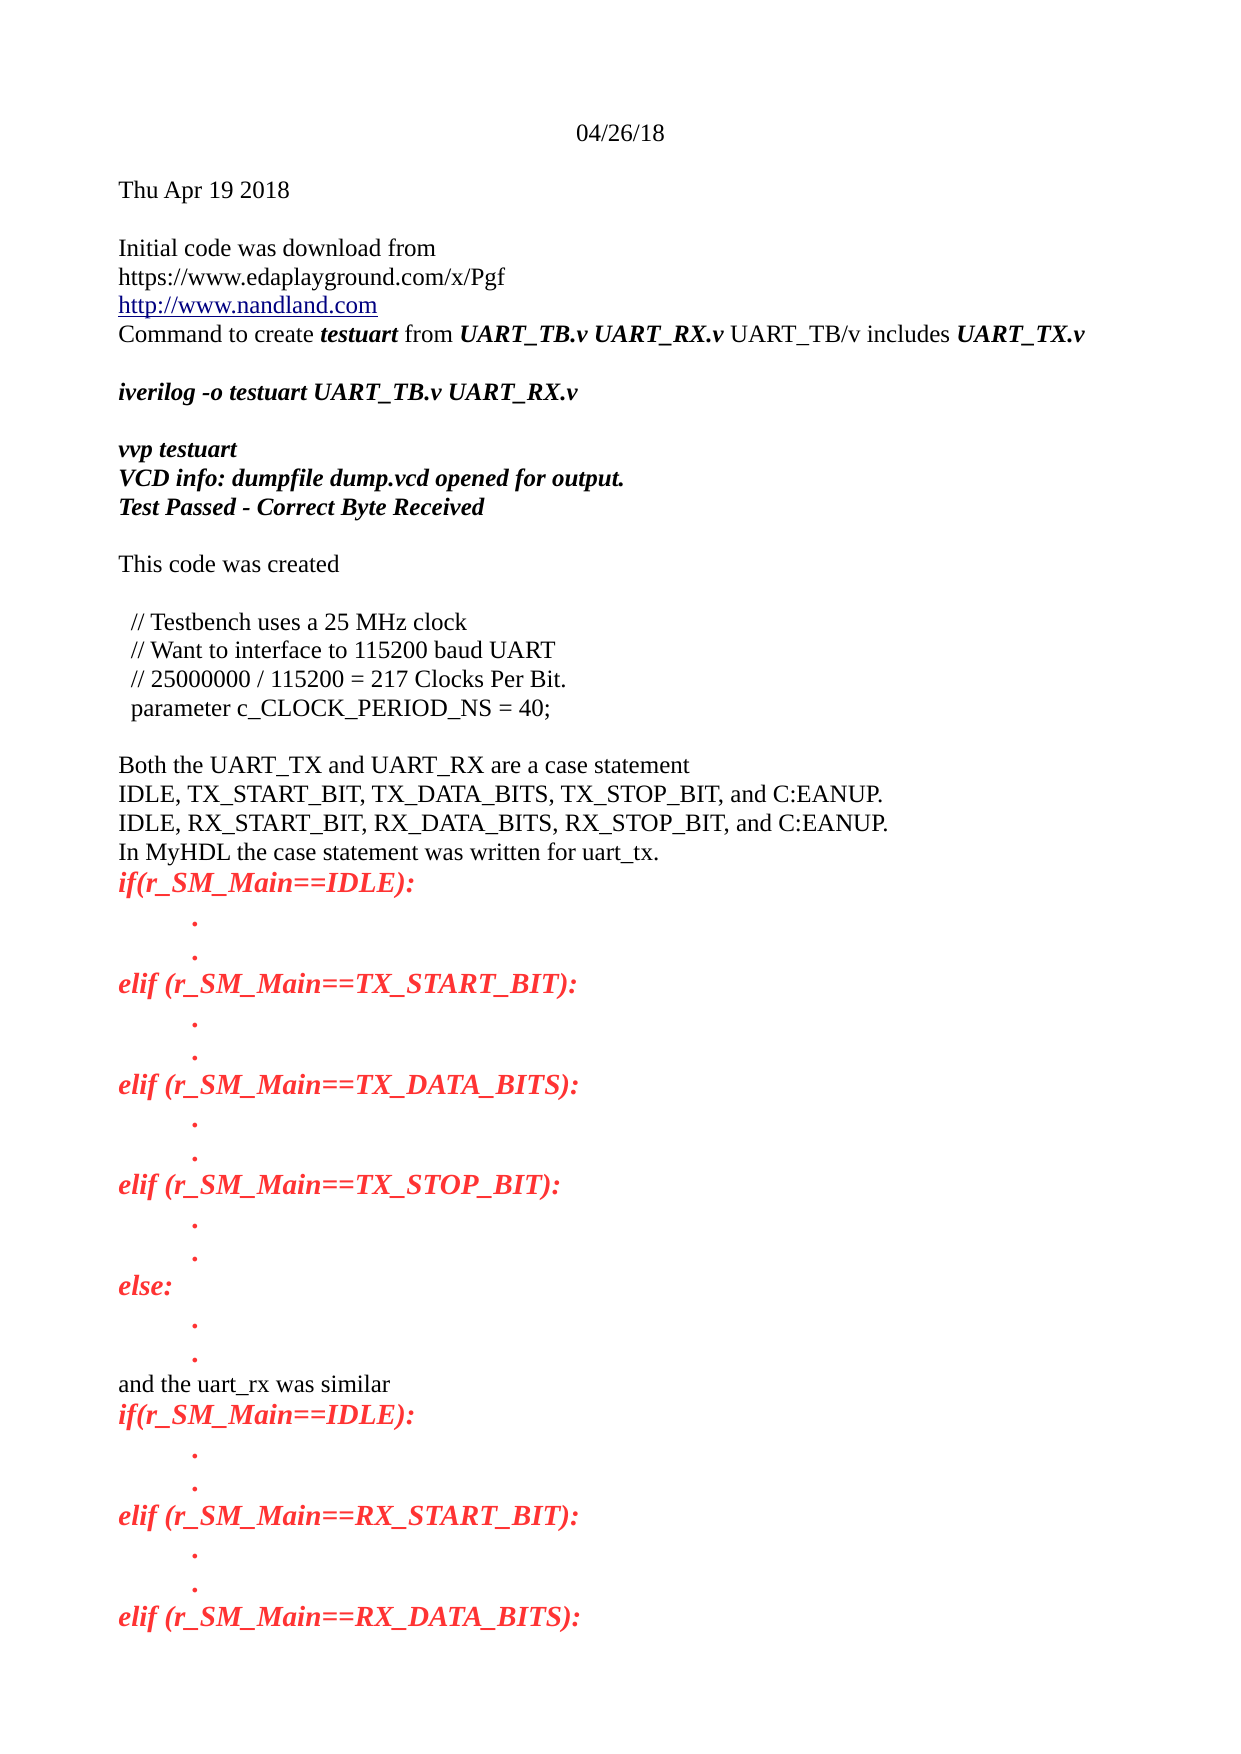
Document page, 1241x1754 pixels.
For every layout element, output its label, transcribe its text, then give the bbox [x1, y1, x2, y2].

text elif (r_SM_Main==TX_START_BIT): [118, 966, 1122, 1000]
text vvp testuart [118, 434, 1122, 463]
text elif (r_SM_Main==RX_DATA_BITS): [118, 1599, 1122, 1632]
text . [118, 933, 1122, 966]
text In MyHDL the case statement was written for uart_tx. [118, 837, 1122, 866]
text https://www.edaplayground.com/x/Pgf [118, 262, 1122, 291]
text . [118, 1302, 1122, 1335]
text . [118, 899, 1122, 933]
text IDLE, RX_START_BIT, RX_DATA_BITS, RX_STOP_BIT, and C:EANUP. [118, 808, 1122, 837]
text Test Passed - Correct Byte Received [118, 492, 1122, 521]
text . [118, 1033, 1122, 1067]
text . [118, 1431, 1122, 1464]
text IDLE, TX_START_BIT, TX_DATA_BITS, TX_STOP_BIT, and C:EANUP. [118, 779, 1122, 808]
text Thu Apr 19 2018 [118, 176, 1122, 204]
text This code was created [118, 549, 1122, 578]
text // 25000000 / 115200 = 217 Clocks Per Bit. [118, 664, 1122, 693]
text http://www.nandland.com [118, 291, 1122, 319]
text elif (r_SM_Main==RX_START_BIT): [118, 1498, 1122, 1532]
text and the uart_rx was similar [118, 1369, 1122, 1397]
text . [118, 1532, 1122, 1565]
text Both the UART_TX and UART_RX are a case statement [118, 751, 1122, 779]
text elif (r_SM_Main==TX_STOP_BIT): [118, 1167, 1122, 1201]
text if(r_SM_Main==IDLE): [118, 1397, 1122, 1431]
text . [118, 1234, 1122, 1268]
text parameter c_CLOCK_PERIOD_NS = 40; [118, 693, 1122, 722]
text 04/26/18 [118, 118, 1122, 147]
text elif (r_SM_Main==TX_DATA_BITS): [118, 1067, 1122, 1100]
text // Want to interface to 115200 baud UART [118, 636, 1122, 664]
text else: [118, 1268, 1122, 1302]
text . [118, 1335, 1122, 1369]
text . [118, 1565, 1122, 1599]
text Initial code was download from [118, 233, 1122, 262]
text . [118, 1464, 1122, 1498]
text // Testbench uses a 25 MHz clock [118, 607, 1122, 636]
text Command to create testuart from UART_TB.v UART_RX.v UART_TB/v includes UART_TX.v [118, 319, 1122, 348]
text . [118, 1100, 1122, 1134]
text . [118, 1000, 1122, 1033]
text . [118, 1201, 1122, 1234]
text iverilog -o testuart UART_TB.v UART_RX.v [118, 377, 1122, 406]
text VCD info: dumpfile dump.vcd opened for output. [118, 463, 1122, 492]
text . [118, 1134, 1122, 1167]
text if(r_SM_Main==IDLE): [118, 866, 1122, 899]
